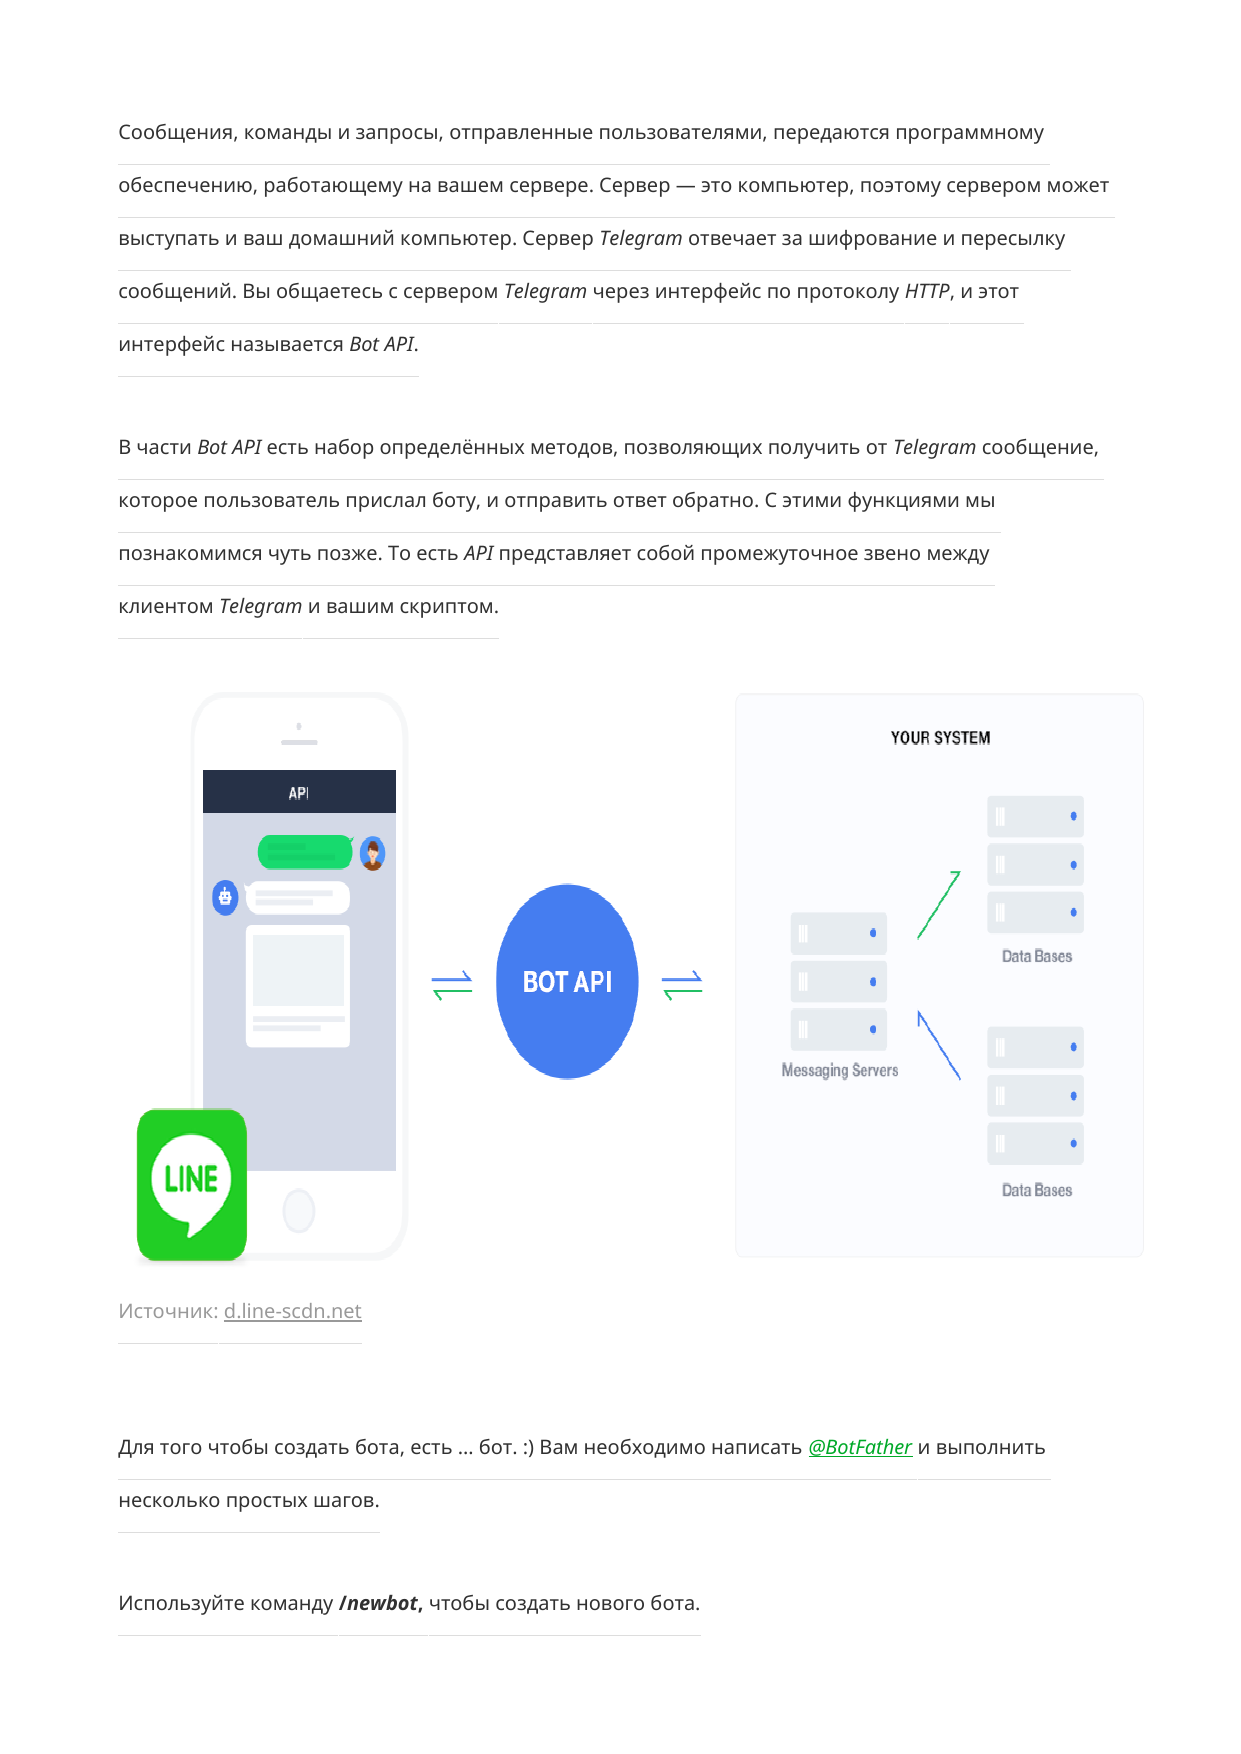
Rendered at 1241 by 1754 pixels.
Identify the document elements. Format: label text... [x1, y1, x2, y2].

picture [118, 670, 1159, 1284]
text В части Bot API есть набор определённых методов, позволяющих получить от Telegram сообщение, которое пользователь прислал боту, и отправить ответ обратно. С этими функциями мы познакомимся чуть позже. То есть API представляет собой промежуточное звено между клиентом Telegram и вашим скриптом. [118, 433, 1122, 638]
text Источник: d.line-scdn.net [118, 1284, 1122, 1343]
text Для того чтобы создать бота, есть … бот. :) Вам необходимо написать @BotFather и выполнить несколько простых шагов. [118, 1433, 1122, 1532]
text Используйте команду /newbot, чтобы создать нового бота. [118, 1589, 1122, 1635]
text Сообщения, команды и запросы, отправленные пользователями, передаются программному обеспечению, работающему на вашем сервере. Сервер — это компьютер, поэтому сервером может выступать и ваш домашний компьютер. Сервер Telegram отвечает за шифрование и пересылку сообщений. Вы общаетесь с сервером Telegram через интерфейс по протоколу HTTP, и этот интерфейс называется Bot API. [118, 118, 1122, 376]
